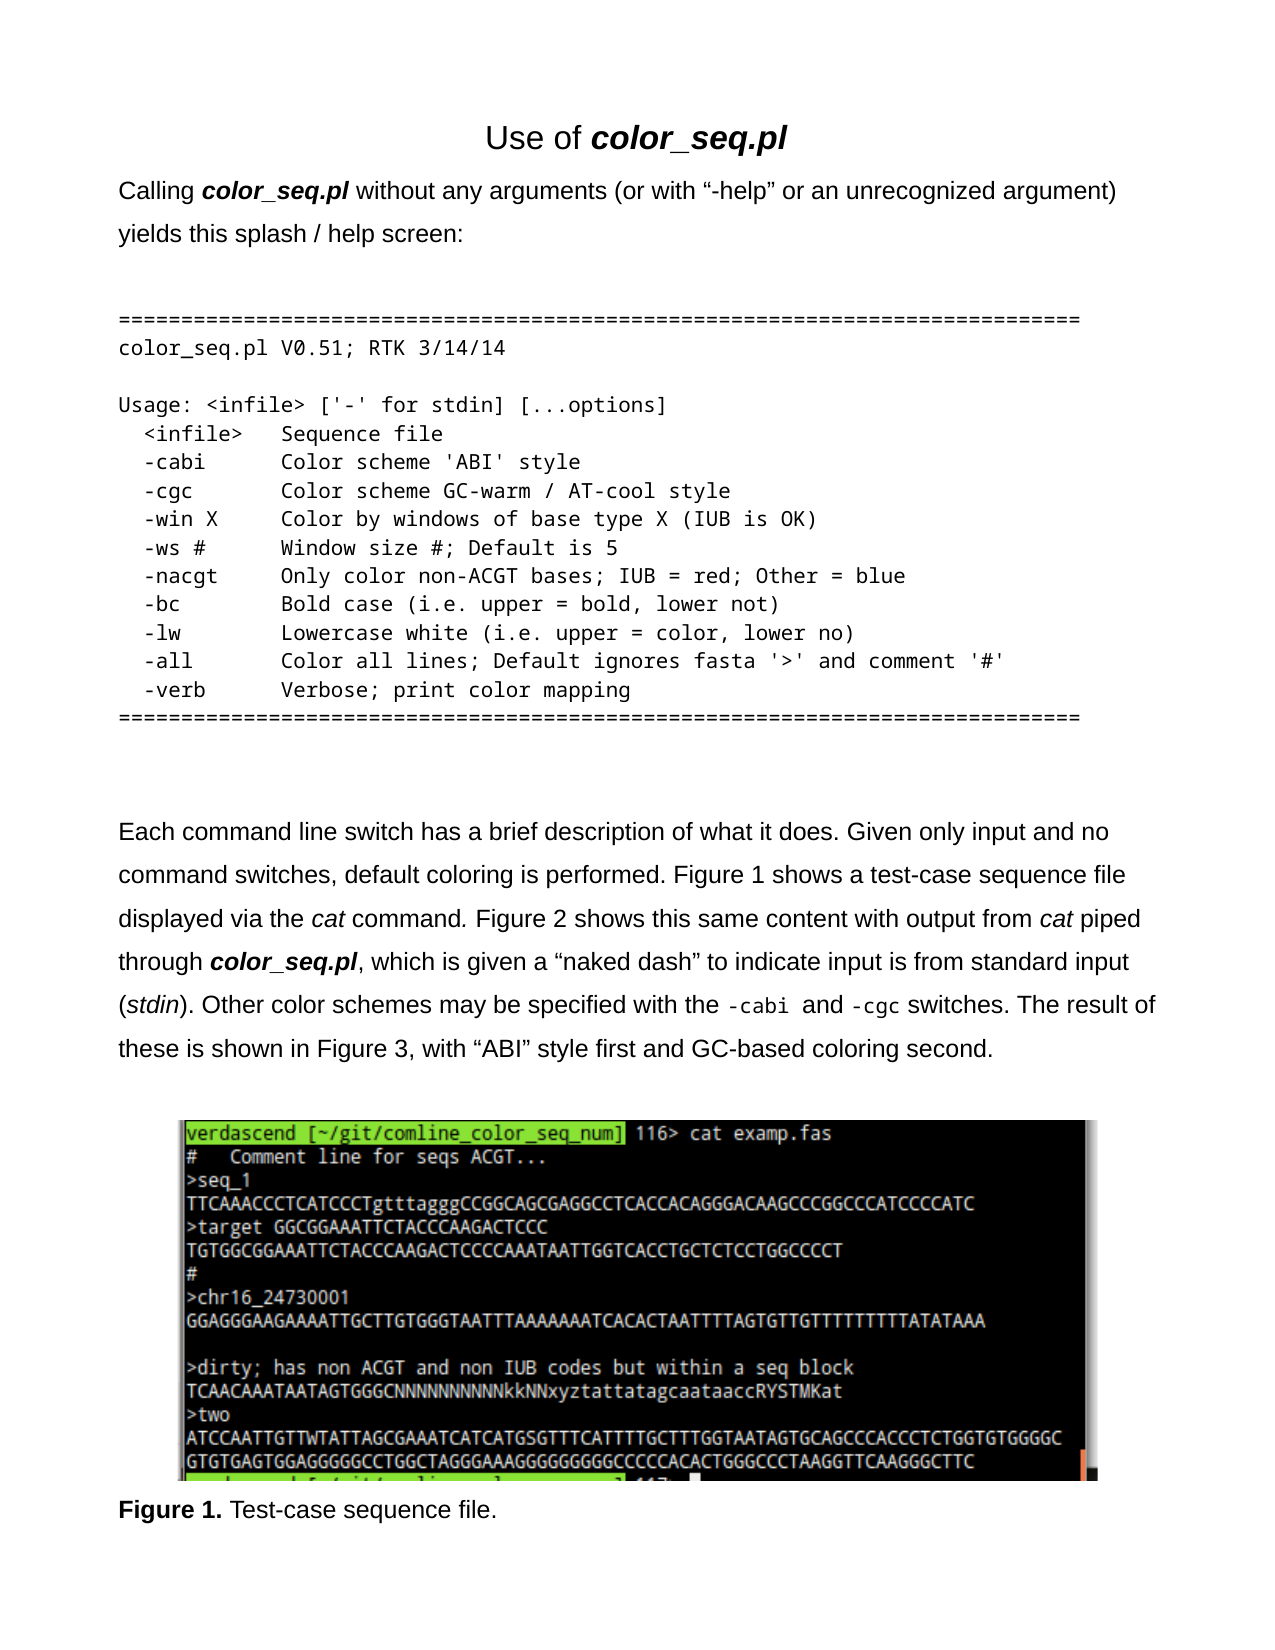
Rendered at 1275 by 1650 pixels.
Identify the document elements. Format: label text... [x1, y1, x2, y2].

text ============================================================================= [118, 703, 1157, 732]
text Each command line switch has a brief description of what it does. Given only input and no command switches, default coloring is performed. Figure 1 shows a test-case sequence file displayed via the cat command. Figure 2 shows this same content with output from cat piped through color_seq.pl, which is given a “naked dash” to indicate input is from standard input (stdin). Other color schemes may be specified with the -cabi and -cgc switches. The result of these is shown in Figure 3, with “ABI” style first and GC-based coloring second. [118, 817, 1157, 1063]
text <infile> Sequence file [118, 419, 1157, 447]
text Calling color_seq.pl without any arguments (or with “-help” or an unrecognized argument) yields this splash / help screen: [118, 176, 1157, 248]
text -ws # Window size #; Default is 5 [118, 533, 1157, 561]
text -bc Bold case (i.e. upper = bold, lower not) [118, 589, 1157, 618]
text Use of color_seq.pl [118, 118, 1157, 157]
text -nacgt Only color non-ACGT bases; IUB = red; Other = blue [118, 561, 1157, 589]
text -cgc Color scheme GC-warm / AT-cool style [118, 476, 1157, 504]
picture [177, 1120, 1098, 1481]
text color_seq.pl V0.51; RTK 3/14/14 [118, 333, 1157, 362]
text -all Color all lines; Default ignores fasta '>' and comment '#' [118, 646, 1157, 675]
text ============================================================================= [118, 305, 1157, 333]
text -verb Verbose; print color mapping [118, 675, 1157, 703]
text -win X Color by windows of base type X (IUB is OK) [118, 504, 1157, 533]
text -lw Lowercase white (i.e. upper = color, lower no) [118, 618, 1157, 646]
text -cabi Color scheme 'ABI' style [118, 447, 1157, 476]
text Usage: <infile> ['-' for stdin] [...options] [118, 390, 1157, 419]
text Figure 1. Test-case sequence file. [118, 1120, 1157, 1524]
